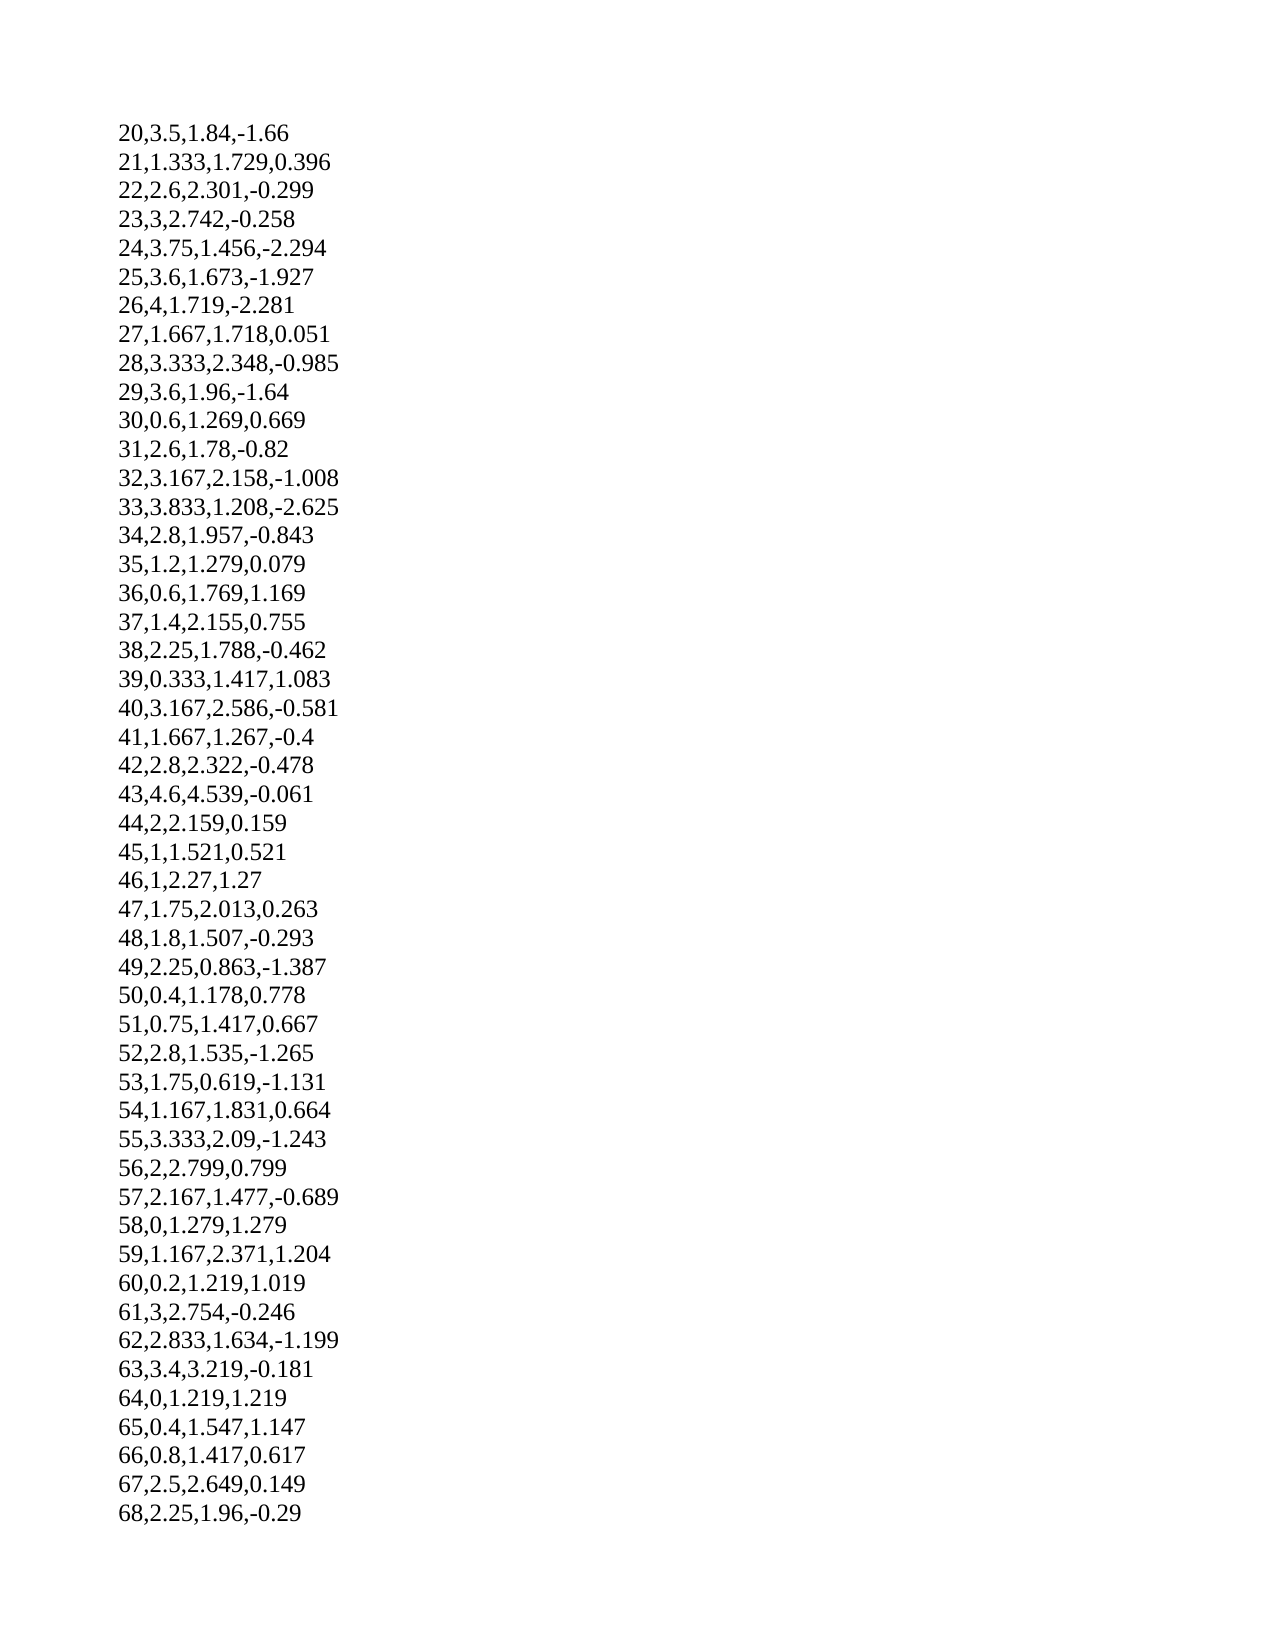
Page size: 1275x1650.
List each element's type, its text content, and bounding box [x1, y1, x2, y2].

text 56,2,2.799,0.799 [118, 1153, 1157, 1182]
text 57,2.167,1.477,-0.689 [118, 1182, 1157, 1211]
text 48,1.8,1.507,-0.293 [118, 923, 1157, 952]
text 41,1.667,1.267,-0.4 [118, 722, 1157, 751]
text 45,1,1.521,0.521 [118, 837, 1157, 866]
text 68,2.25,1.96,-0.29 [118, 1498, 1157, 1527]
text 49,2.25,0.863,-1.387 [118, 952, 1157, 981]
text 60,0.2,1.219,1.019 [118, 1268, 1157, 1297]
text 29,3.6,1.96,-1.64 [118, 377, 1157, 406]
text 22,2.6,2.301,-0.299 [118, 176, 1157, 204]
text 33,3.833,1.208,-2.625 [118, 492, 1157, 521]
text 51,0.75,1.417,0.667 [118, 1009, 1157, 1038]
text 54,1.167,1.831,0.664 [118, 1096, 1157, 1124]
text 31,2.6,1.78,-0.82 [118, 434, 1157, 463]
text 35,1.2,1.279,0.079 [118, 549, 1157, 578]
text 25,3.6,1.673,-1.927 [118, 262, 1157, 291]
text 42,2.8,2.322,-0.478 [118, 751, 1157, 779]
text 24,3.75,1.456,-2.294 [118, 233, 1157, 262]
text 30,0.6,1.269,0.669 [118, 406, 1157, 434]
text 59,1.167,2.371,1.204 [118, 1239, 1157, 1268]
text 52,2.8,1.535,-1.265 [118, 1038, 1157, 1067]
text 63,3.4,3.219,-0.181 [118, 1354, 1157, 1383]
text 66,0.8,1.417,0.617 [118, 1441, 1157, 1469]
text 44,2,2.159,0.159 [118, 808, 1157, 837]
text 61,3,2.754,-0.246 [118, 1297, 1157, 1326]
text 27,1.667,1.718,0.051 [118, 319, 1157, 348]
text 32,3.167,2.158,-1.008 [118, 463, 1157, 492]
text 55,3.333,2.09,-1.243 [118, 1124, 1157, 1153]
text 58,0,1.279,1.279 [118, 1211, 1157, 1239]
text 65,0.4,1.547,1.147 [118, 1412, 1157, 1441]
text 20,3.5,1.84,-1.66 [118, 118, 1157, 147]
text 50,0.4,1.178,0.778 [118, 981, 1157, 1009]
text 39,0.333,1.417,1.083 [118, 664, 1157, 693]
text 23,3,2.742,-0.258 [118, 204, 1157, 233]
text 62,2.833,1.634,-1.199 [118, 1326, 1157, 1354]
text 28,3.333,2.348,-0.985 [118, 348, 1157, 377]
text 36,0.6,1.769,1.169 [118, 578, 1157, 607]
text 34,2.8,1.957,-0.843 [118, 521, 1157, 549]
text 26,4,1.719,-2.281 [118, 291, 1157, 319]
text 37,1.4,2.155,0.755 [118, 607, 1157, 636]
text 46,1,2.27,1.27 [118, 866, 1157, 894]
text 43,4.6,4.539,-0.061 [118, 779, 1157, 808]
text 64,0,1.219,1.219 [118, 1383, 1157, 1412]
text 47,1.75,2.013,0.263 [118, 894, 1157, 923]
text 21,1.333,1.729,0.396 [118, 147, 1157, 176]
text 53,1.75,0.619,-1.131 [118, 1067, 1157, 1096]
text 38,2.25,1.788,-0.462 [118, 636, 1157, 664]
text 40,3.167,2.586,-0.581 [118, 693, 1157, 722]
text 67,2.5,2.649,0.149 [118, 1469, 1157, 1498]
